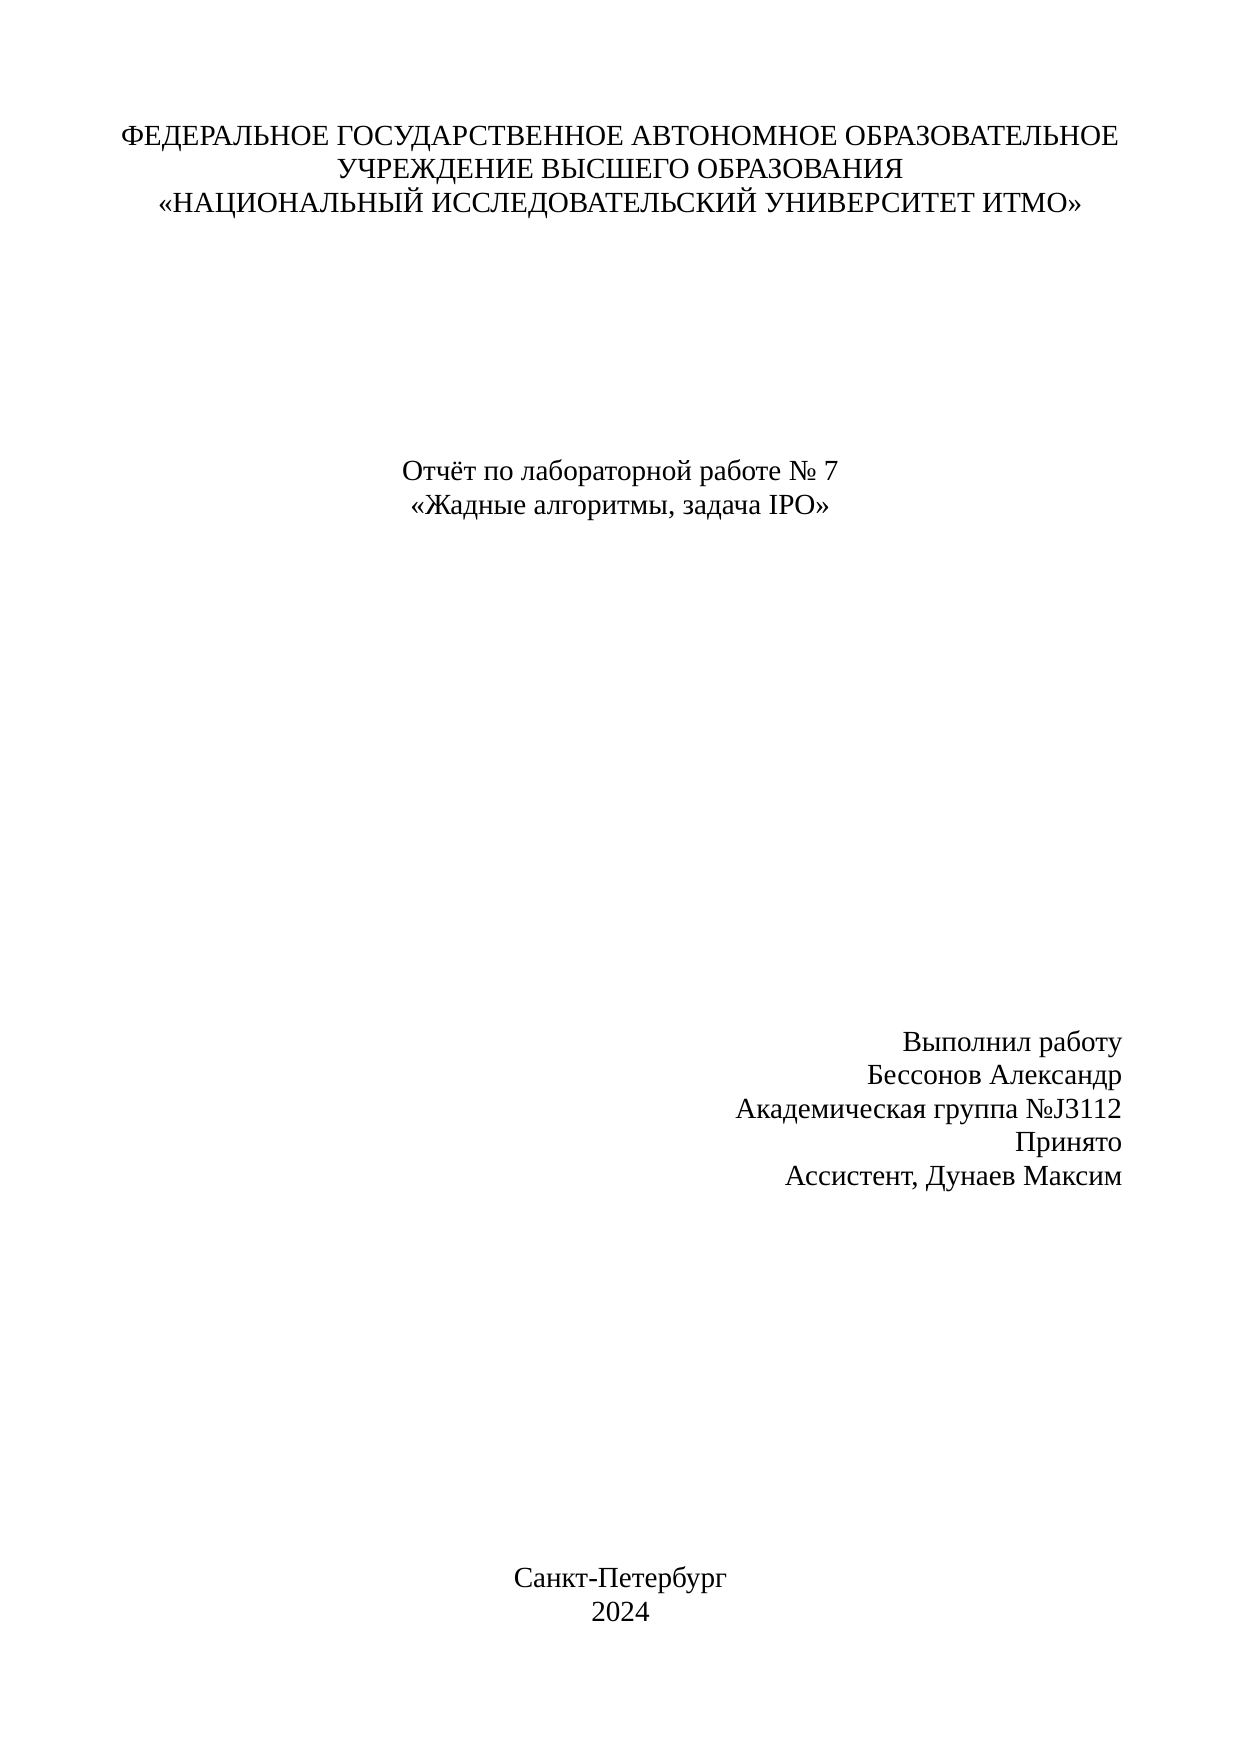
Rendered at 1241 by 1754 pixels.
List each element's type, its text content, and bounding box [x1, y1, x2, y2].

text Ассистент, Дунаев Максим [118, 1158, 1122, 1191]
text «НАЦИОНАЛЬНЫЙ ИССЛЕДОВАТЕЛЬСКИЙ УНИВЕРСИТЕТ ИТМО» [118, 185, 1122, 219]
text 2024 [118, 1594, 1122, 1627]
text ФЕДЕРАЛЬНОЕ ГОСУДАРСТВЕННОЕ АВТОНОМНОЕ ОБРАЗОВАТЕЛЬНОЕ УЧРЕЖДЕНИЕ ВЫСШЕГО ОБРАЗОВАНИЯ [118, 118, 1122, 185]
text Принято [118, 1124, 1122, 1158]
text Академическая группа №J3112 [118, 1091, 1122, 1124]
text Бессонов Александр [118, 1057, 1122, 1091]
text Отчёт по лабораторной работе № 7 [118, 453, 1122, 487]
text «Жадные алгоритмы, задача IPO» [118, 487, 1122, 521]
text Санкт-Петербург [118, 1560, 1122, 1594]
text Выполнил работу [118, 1024, 1122, 1057]
